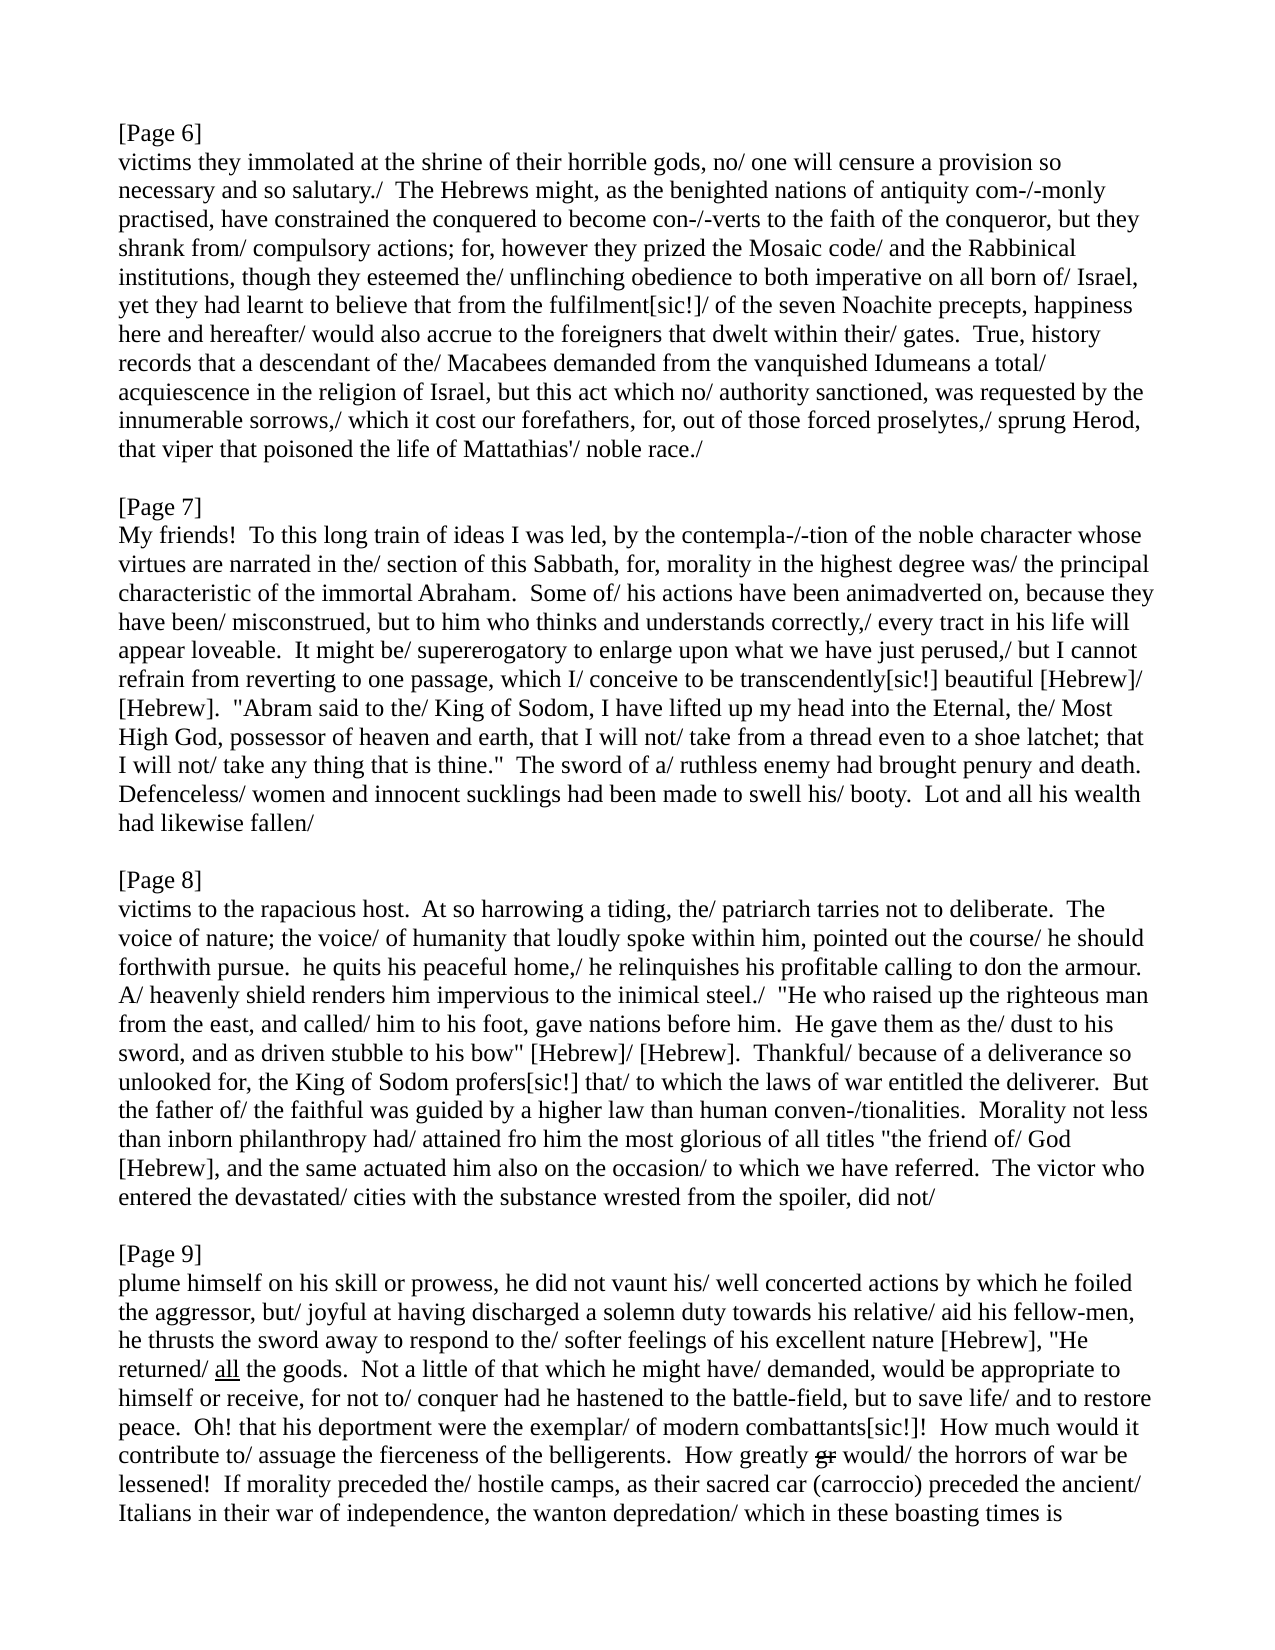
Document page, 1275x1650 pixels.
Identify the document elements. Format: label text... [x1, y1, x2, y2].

text [Page 7] [118, 492, 1157, 521]
text [Page 6] [118, 118, 1157, 147]
text My friends! To this long train of ideas I was led, by the contempla-/-tion of the noble character whose virtues are narrated in the/ section of this Sabbath, for, morality in the highest degree was/ the principal characteristic of the immortal Abraham. Some of/ his actions have been animadverted on, because they have been/ misconstrued, but to him who thinks and understands correctly,/ every tract in his life will appear loveable. It might be/ supererogatory to enlarge upon what we have just perused,/ but I cannot refrain from reverting to one passage, which I/ conceive to be transcendently[sic!] beautiful [Hebrew]/ [Hebrew]. "Abram said to the/ King of Sodom, I have lifted up my head into the Eternal, the/ Most High God, possessor of heaven and earth, that I will not/ take from a thread even to a shoe latchet; that I will not/ take any thing that is thine." The sword of a/ ruthless enemy had brought penury and death. Defenceless/ women and innocent sucklings had been made to swell his/ booty. Lot and all his wealth had likewise fallen/ [118, 521, 1157, 837]
text victims to the rapacious host. At so harrowing a tiding, the/ patriarch tarries not to deliberate. The voice of nature; the voice/ of humanity that loudly spoke within him, pointed out the course/ he should forthwith pursue. he quits his peaceful home,/ he relinquishes his profitable calling to don the armour. A/ heavenly shield renders him impervious to the inimical steel./ "He who raised up the righteous man from the east, and called/ him to his foot, gave nations before him. He gave them as the/ dust to his sword, and as driven stubble to his bow" [Hebrew]/ [Hebrew]. Thankful/ because of a deliverance so unlooked for, the King of Sodom profers[sic!] that/ to which the laws of war entitled the deliverer. But the father of/ the faithful was guided by a higher law than human conven-/tionalities. Morality not less than inborn philanthropy had/ attained fro him the most glorious of all titles "the friend of/ God [Hebrew], and the same actuated him also on the occasion/ to which we have referred. The victor who entered the devastated/ cities with the substance wrested from the spoiler, did not/ [118, 894, 1157, 1211]
text plume himself on his skill or prowess, he did not vaunt his/ well concerted actions by which he foiled the aggressor, but/ joyful at having discharged a solemn duty towards his relative/ aid his fellow-men, he thrusts the sword away to respond to the/ softer feelings of his excellent nature [Hebrew], "He returned/ all the goods. Not a little of that which he might have/ demanded, would be appropriate to himself or receive, for not to/ conquer had he hastened to the battle-field, but to save life/ and to restore peace. Oh! that his deportment were the exemplar/ of modern combattants[sic!]! How much would it contribute to/ assuage the fierceness of the belligerents. How greatly gr would/ the horrors of war be lessened! If morality preceded the/ hostile camps, as their sacred car (carroccio) preceded the ancient/ Italians in their war of independence, the wanton depredation/ which in these boasting times is [118, 1268, 1157, 1527]
text [Page 8] [118, 866, 1157, 894]
text [Page 9] [118, 1239, 1157, 1268]
text victims they immolated at the shrine of their horrible gods, no/ one will censure a provision so necessary and so salutary./ The Hebrews might, as the benighted nations of antiquity com-/-monly practised, have constrained the conquered to become con-/-verts to the faith of the conqueror, but they shrank from/ compulsory actions; for, however they prized the Mosaic code/ and the Rabbinical institutions, though they esteemed the/ unflinching obedience to both imperative on all born of/ Israel, yet they had learnt to believe that from the fulfilment[sic!]/ of the seven Noachite precepts, happiness here and hereafter/ would also accrue to the foreigners that dwelt within their/ gates. True, history records that a descendant of the/ Macabees demanded from the vanquished Idumeans a total/ acquiescence in the religion of Israel, but this act which no/ authority sanctioned, was requested by the innumerable sorrows,/ which it cost our forefathers, for, out of those forced proselytes,/ sprung Herod, that viper that poisoned the life of Mattathias'/ noble race./ [118, 147, 1157, 463]
